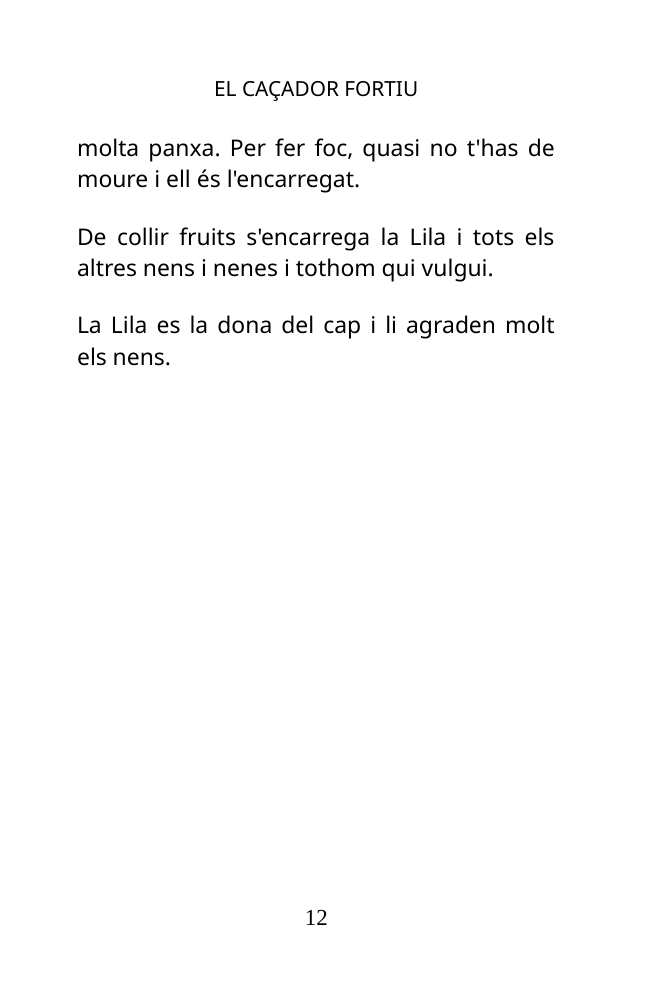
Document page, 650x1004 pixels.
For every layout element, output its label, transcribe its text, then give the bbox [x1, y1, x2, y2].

text molta panxa. Per fer foc, quasi no t'has de moure i ell és l'encarregat. [77, 132, 555, 194]
text La Lila es la dona del cap i li agraden molt els nens. [77, 309, 555, 372]
text De collir fruits s'encarrega la Lila i tots els altres nens i nenes i tothom qui vulgui. [77, 221, 555, 283]
